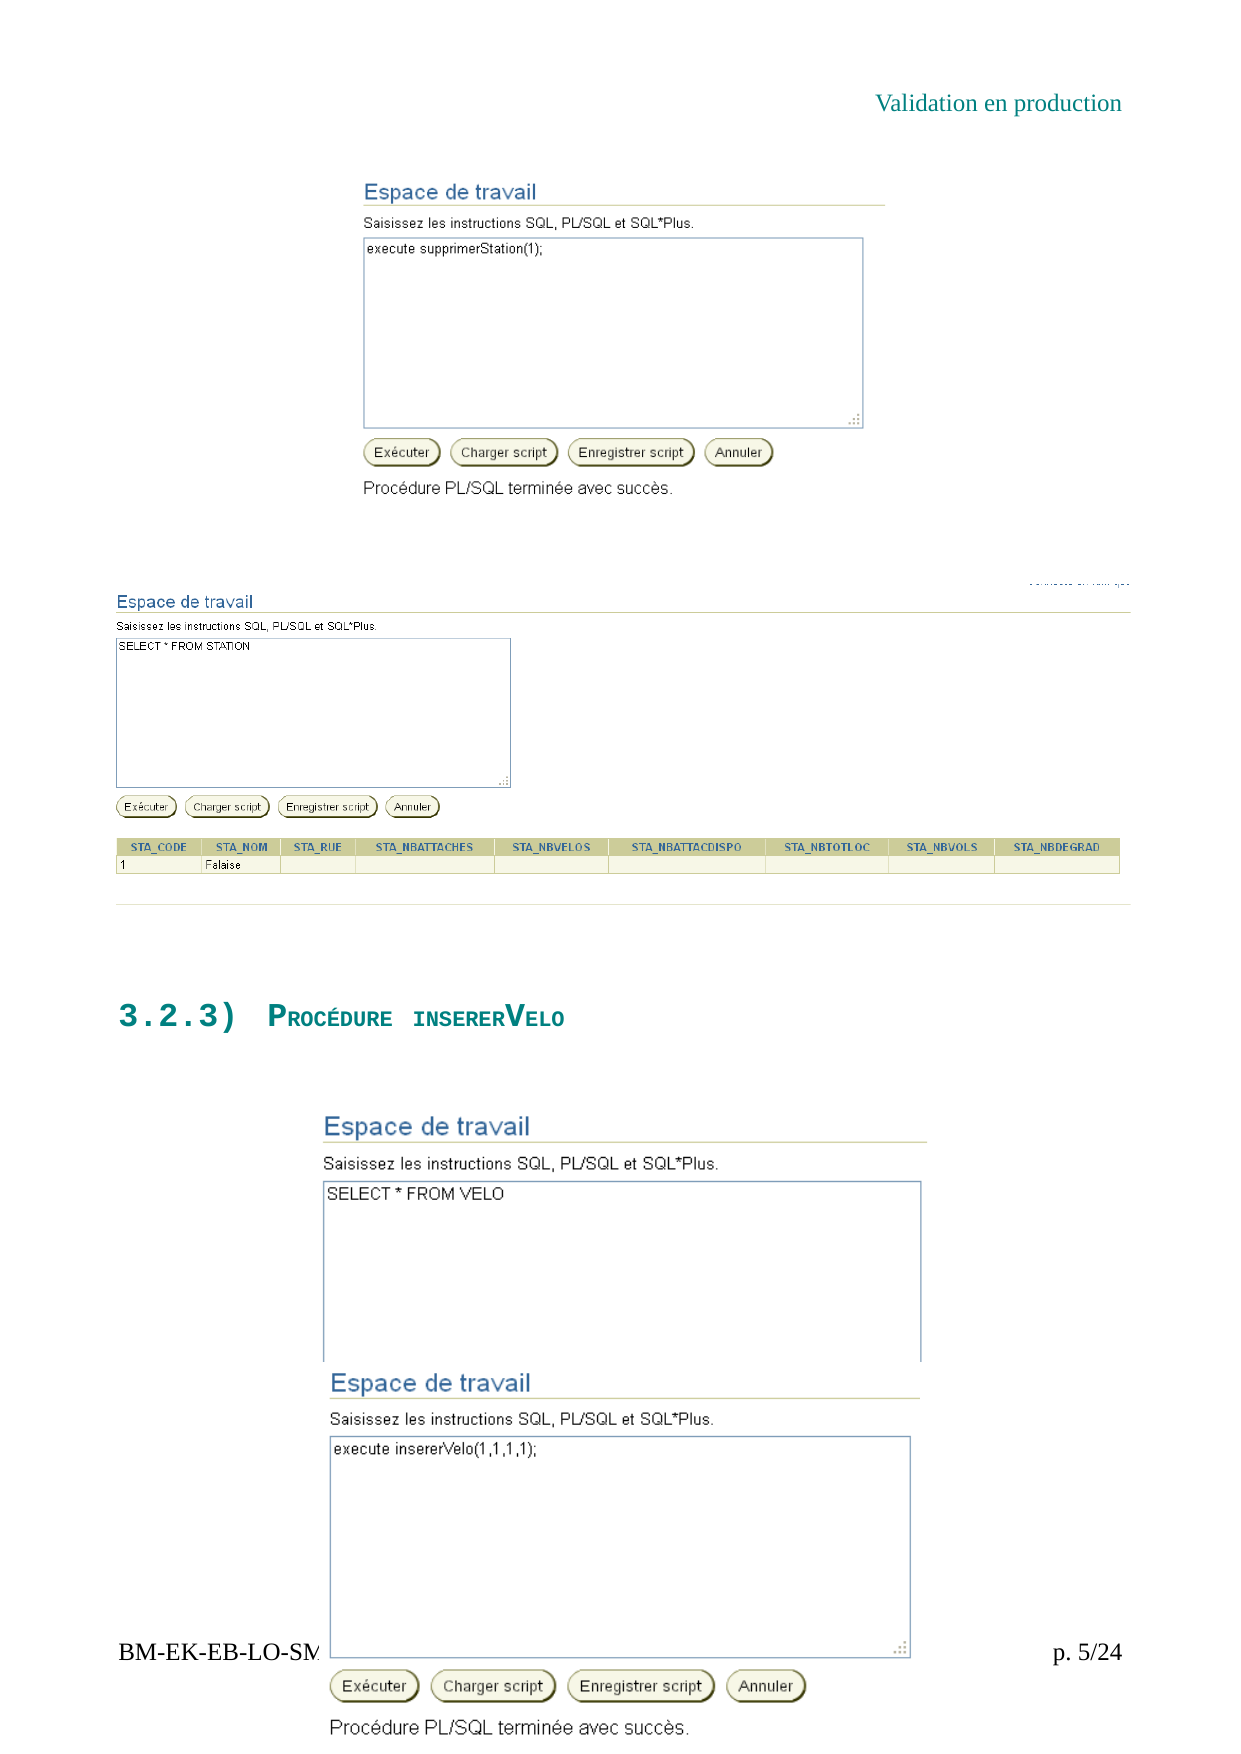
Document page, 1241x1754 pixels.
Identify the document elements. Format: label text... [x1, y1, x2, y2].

picture [109, 584, 1131, 915]
subtitle Procédure insererVelo [118, 999, 1122, 1037]
